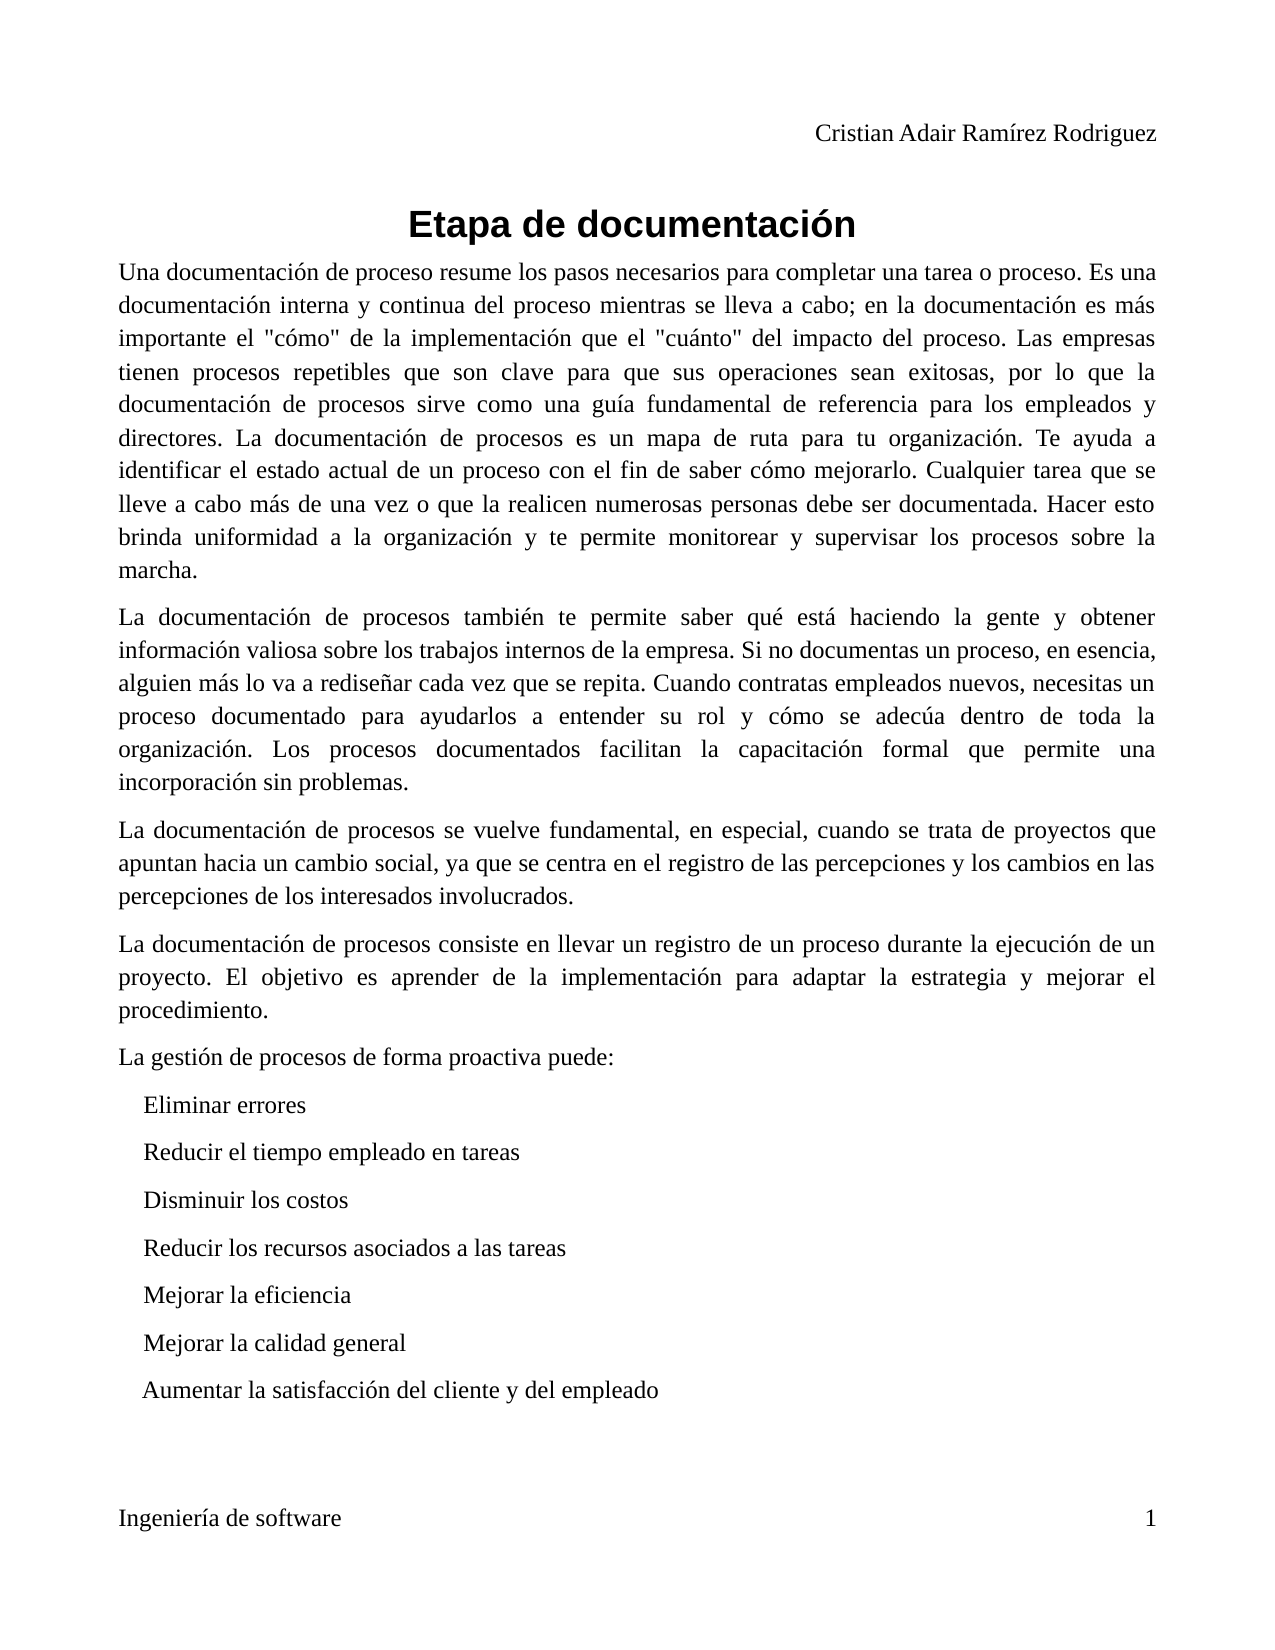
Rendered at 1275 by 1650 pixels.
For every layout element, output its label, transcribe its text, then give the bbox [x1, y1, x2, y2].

text Aumentar la satisfacción del cliente y del empleado [118, 1376, 1157, 1404]
text Mejorar la eficiencia [118, 1280, 1157, 1309]
text Mejorar la calidad general [118, 1328, 1157, 1357]
text Una documentación de proceso resume los pasos necesarios para completar una tarea o proceso. Es una documentación interna y continua del proceso mientras se lleva a cabo; en la documentación es más importante el "cómo" de la implementación que el "cuánto" del impacto del proceso. Las empresas tienen procesos repetibles que son clave para que sus operaciones sean exitosas, por lo que la documentación de procesos sirve como una guía fundamental de referencia para los empleados y directores. La documentación de procesos es un mapa de ruta para tu organización. Te ayuda a identificar el estado actual de un proceso con el fin de saber cómo mejorarlo. Cualquier tarea que se lleve a cabo más de una vez o que la realicen numerosas personas debe ser documentada. Hacer esto brinda uniformidad a la organización y te permite monitorear y supervisar los procesos sobre la marcha. [118, 257, 1157, 583]
text La documentación de procesos también te permite saber qué está haciendo la gente y obtener información valiosa sobre los trabajos internos de la empresa. Si no documentas un proceso, en esencia, alguien más lo va a rediseñar cada vez que se repita. Cuando contratas empleados nuevos, necesitas un proceso documentado para ayudarlos a entender su rol y cómo se adecúa dentro de toda la organización. Los procesos documentados facilitan la capacitación formal que permite una incorporación sin problemas. [118, 602, 1157, 796]
text La documentación de procesos consiste en llevar un registro de un proceso durante la ejecución de un proyecto. El objetivo es aprender de la implementación para adaptar la estrategia y mejorar el procedimiento. [118, 929, 1157, 1023]
text La documentación de procesos se vuelve fundamental, en especial, cuando se trata de proyectos que apuntan hacia un cambio social, ya que se centra en el registro de las percepciones y los cambios en las percepciones de los interesados involucrados. [118, 815, 1157, 910]
text La gestión de procesos de forma proactiva puede: [118, 1042, 1157, 1071]
text Reducir los recursos asociados a las tareas [118, 1233, 1157, 1261]
text Disminuir los costos [118, 1185, 1157, 1214]
text Eliminar errores [118, 1090, 1157, 1119]
text Reducir el tiempo empleado en tareas [118, 1137, 1157, 1166]
subtitle Etapa de documentación [118, 201, 1157, 245]
